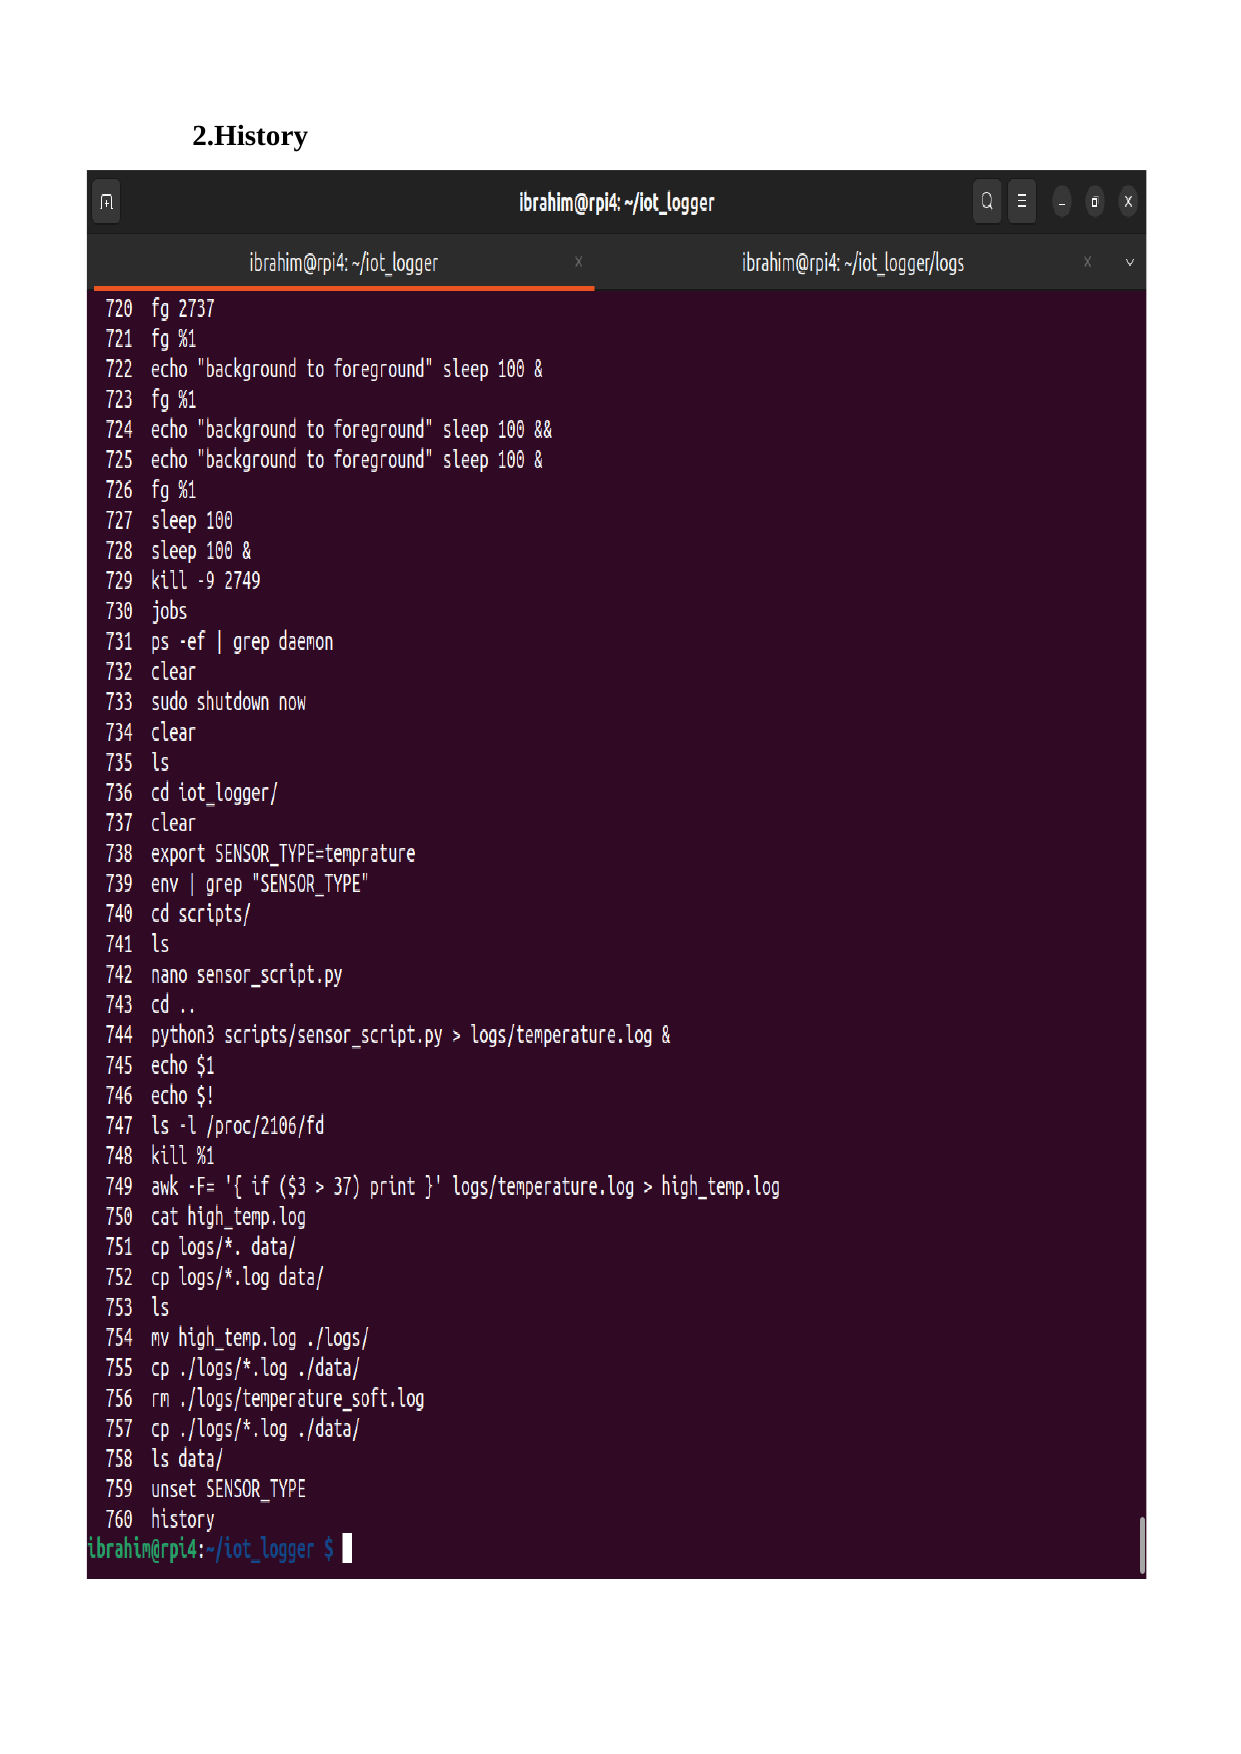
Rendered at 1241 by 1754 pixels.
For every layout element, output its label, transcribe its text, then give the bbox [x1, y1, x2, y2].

text 2.History [118, 118, 1122, 152]
picture [86, 170, 1147, 1579]
